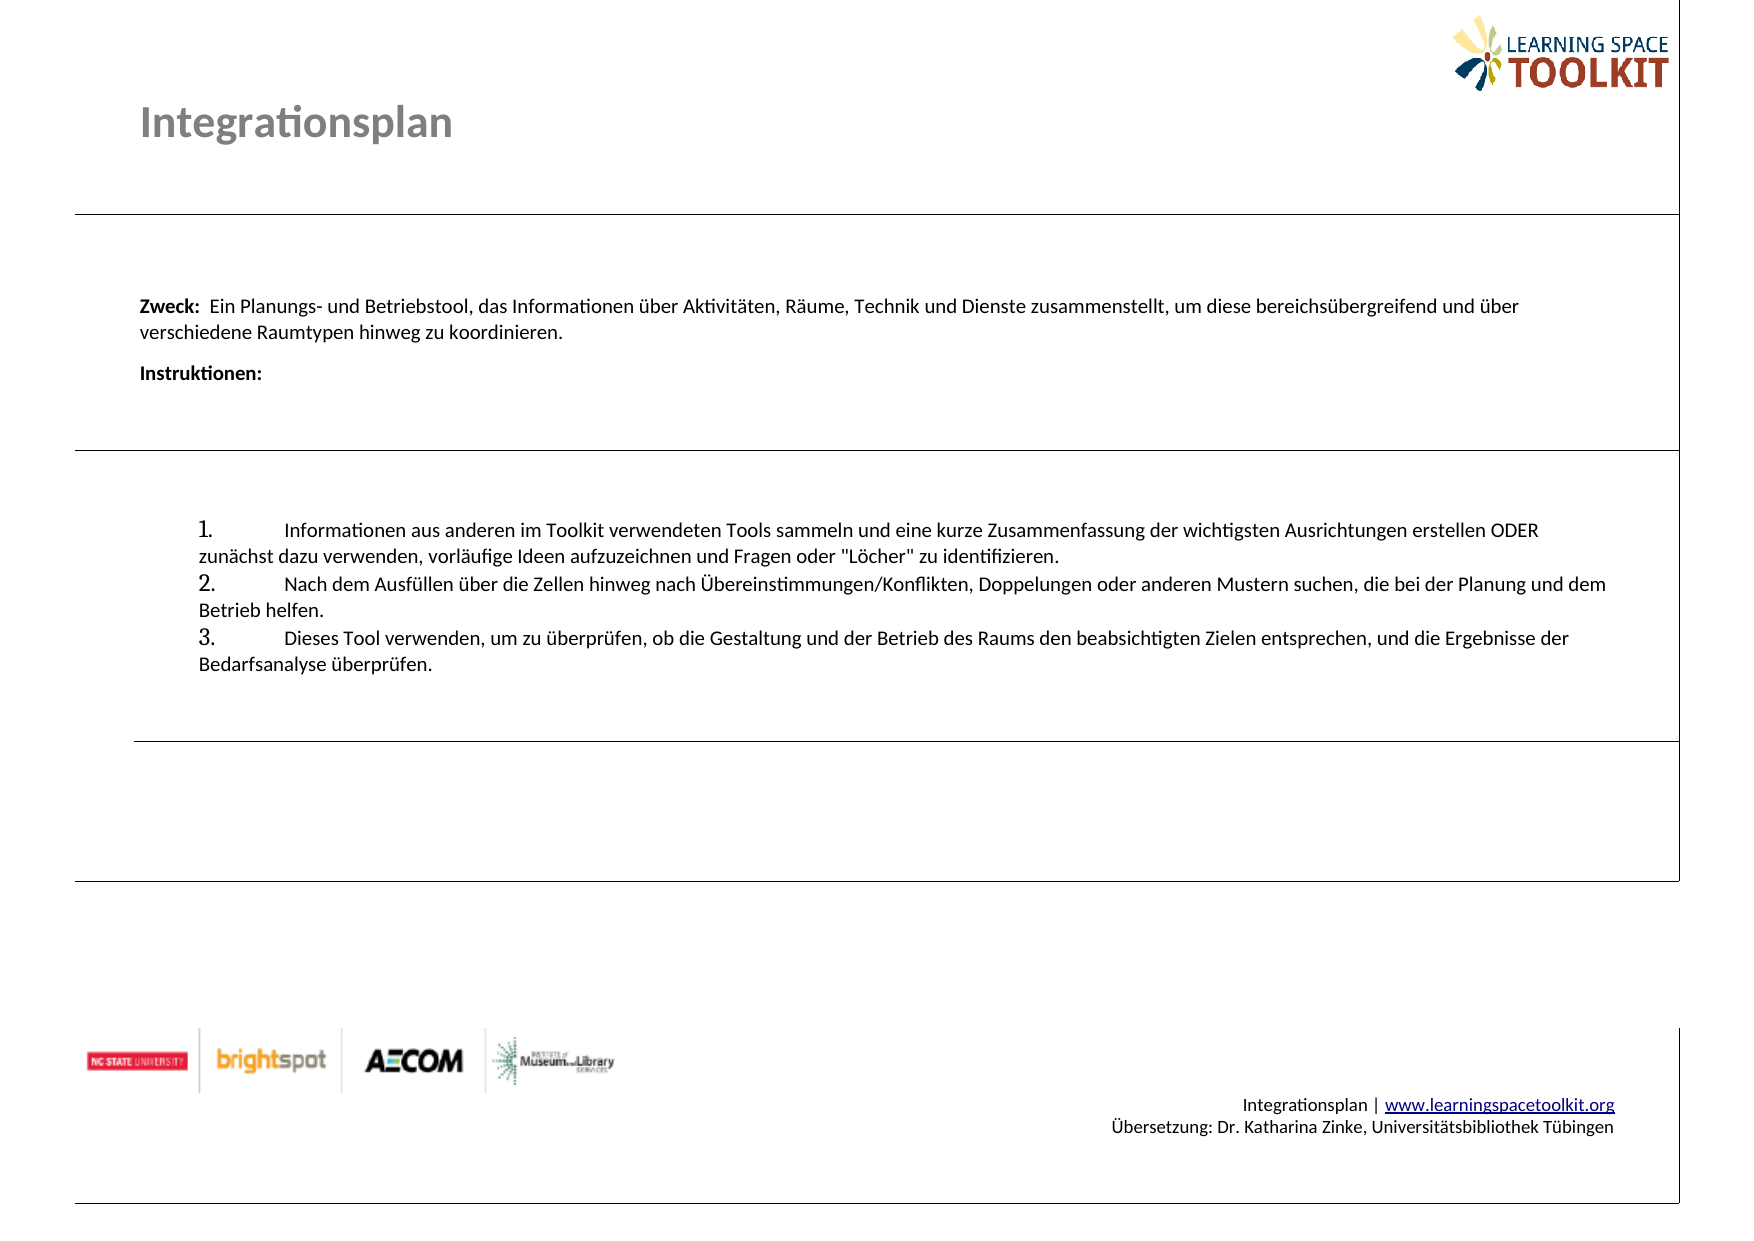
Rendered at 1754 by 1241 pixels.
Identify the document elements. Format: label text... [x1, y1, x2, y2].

text Zweck: Ein Planungs- und Betriebstool, das Informationen über Aktivitäten, Räume, Technik und Dienste zusammenstellt, um diese bereichsübergreifend und über verschiedene Raumtypen hinweg zu koordinieren. [75, 294, 1679, 344]
text Instruktionen: [75, 360, 1679, 450]
list Dieses Tool verwenden, um zu überprüfen, ob die Gestaltung und der Betrieb des Raums den beabsichtigten Zielen entsprechen, und die Ergebnisse der Bedarfsanalyse überprüfen. [134, 623, 1679, 741]
list Nach dem Ausfüllen über die Zellen hinweg nach Übereinstimmungen/Konflikten, Doppelungen oder anderen Mustern suchen, die bei der Planung und dem Betrieb helfen. [134, 569, 1679, 623]
list Informationen aus anderen im Toolkit verwendeten Tools sammeln und eine kurze Zusammenfassung der wichtigsten Ausrichtungen erstellen ODER zunächst dazu verwenden, vorläufige Ideen aufzuzeichnen und Fragen oder "Löcher" zu identifizieren. [134, 450, 1679, 569]
